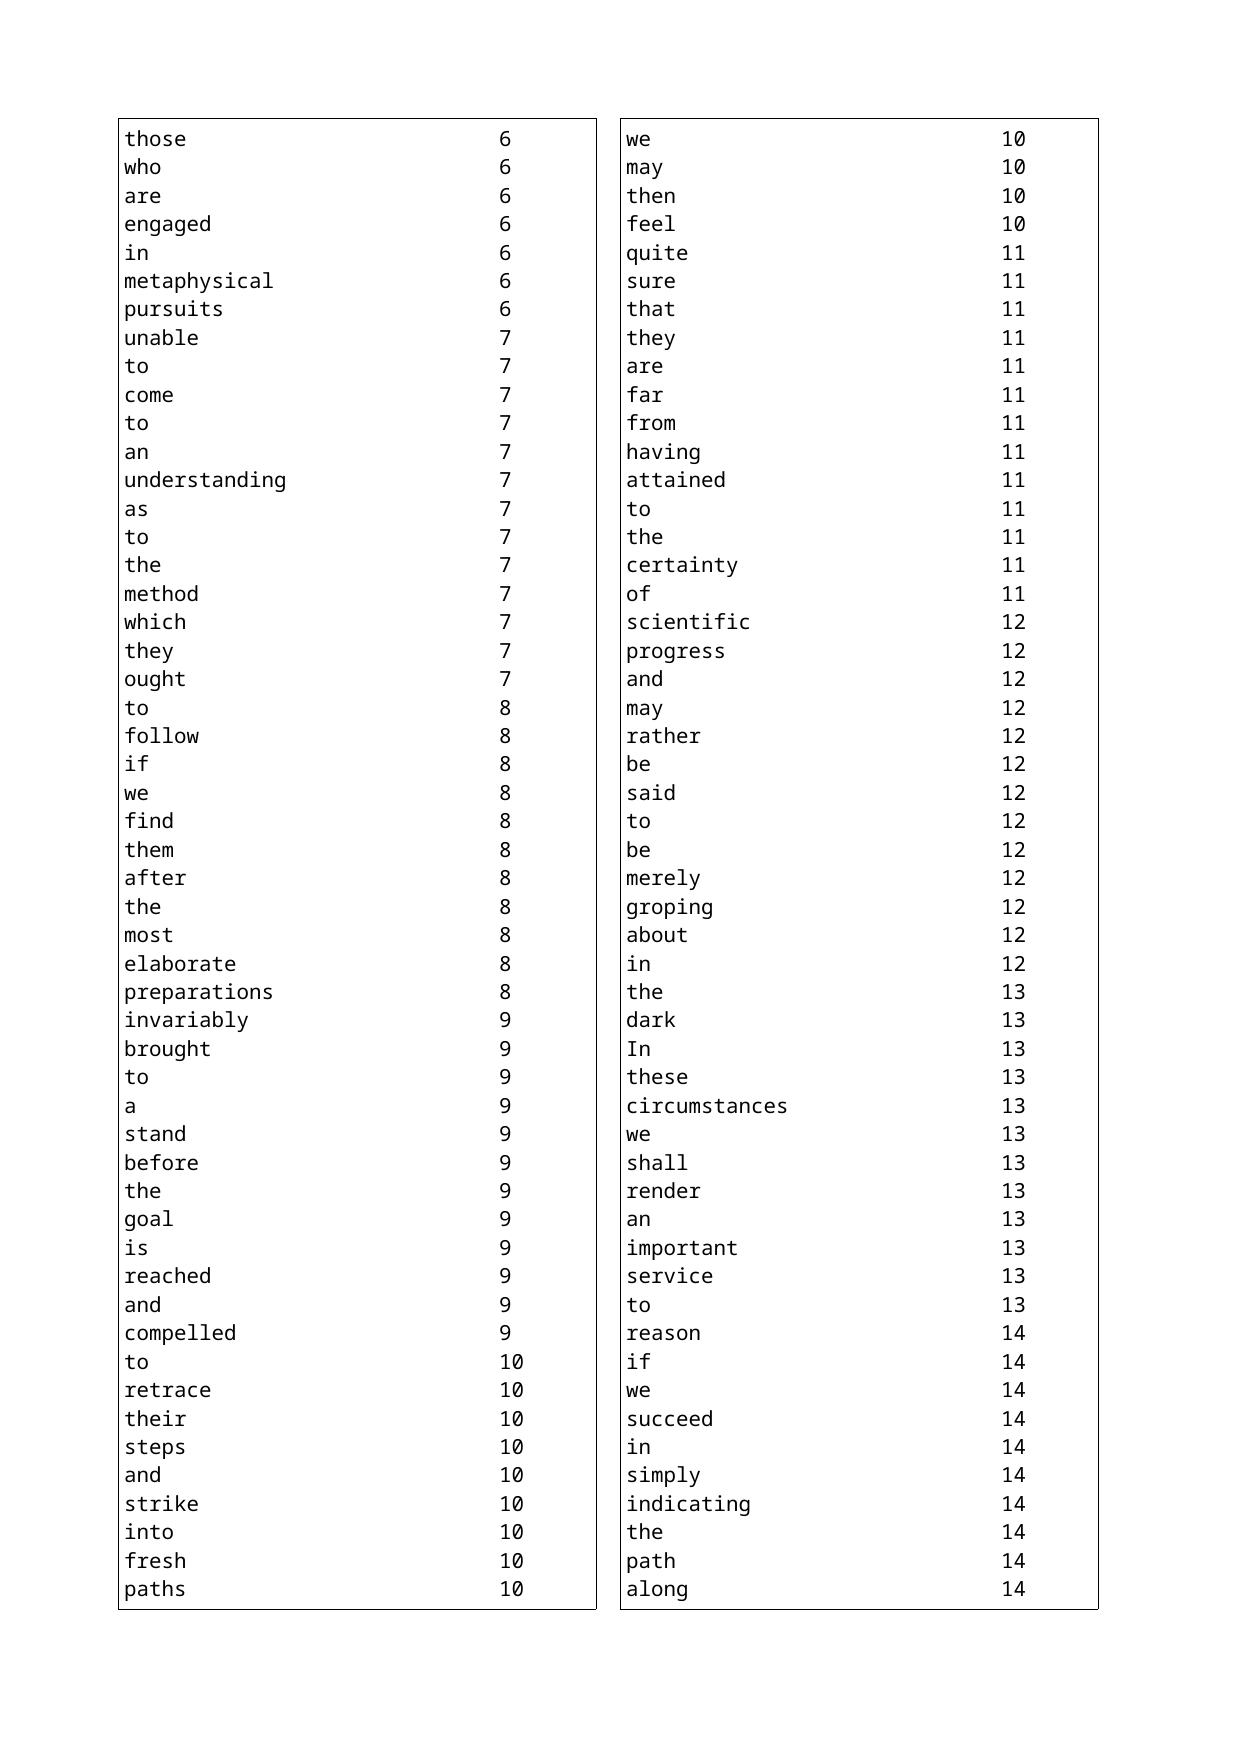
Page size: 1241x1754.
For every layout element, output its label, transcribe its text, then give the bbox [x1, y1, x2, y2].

table_header we 10 may 10 then 10 feel 10 quite 11 sure 11 that 11 they 11 are 11 far 11 from 11 having 11 attained 11 to 11 the 11 certainty 11 of 11 scientific 12 progress 12 and 12 may 12 rather 12 be 12 said 12 to 12 be 12 merely 12 groping 12 about 12 in 12 the 13 dark 13 In 13 these 13 circumstances 13 we 13 shall 13 render 13 an 13 important 13 service 13 to 13 reason 14 if 14 we 14 succeed 14 in 14 simply 14 indicating 14 the 14 path 14 along 14 [621, 119, 1098, 1608]
table_header those 6 who 6 are 6 engaged 6 in 6 metaphysical 6 pursuits 6 unable 7 to 7 come 7 to 7 an 7 understanding 7 as 7 to 7 the 7 method 7 which 7 they 7 ought 7 to 8 follow 8 if 8 we 8 find 8 them 8 after 8 the 8 most 8 elaborate 8 preparations 8 invariably 9 brought 9 to 9 a 9 stand 9 before 9 the 9 goal 9 is 9 reached 9 and 9 compelled 9 to 10 retrace 10 their 10 steps 10 and 10 strike 10 into 10 fresh 10 paths 10 [119, 119, 596, 1608]
